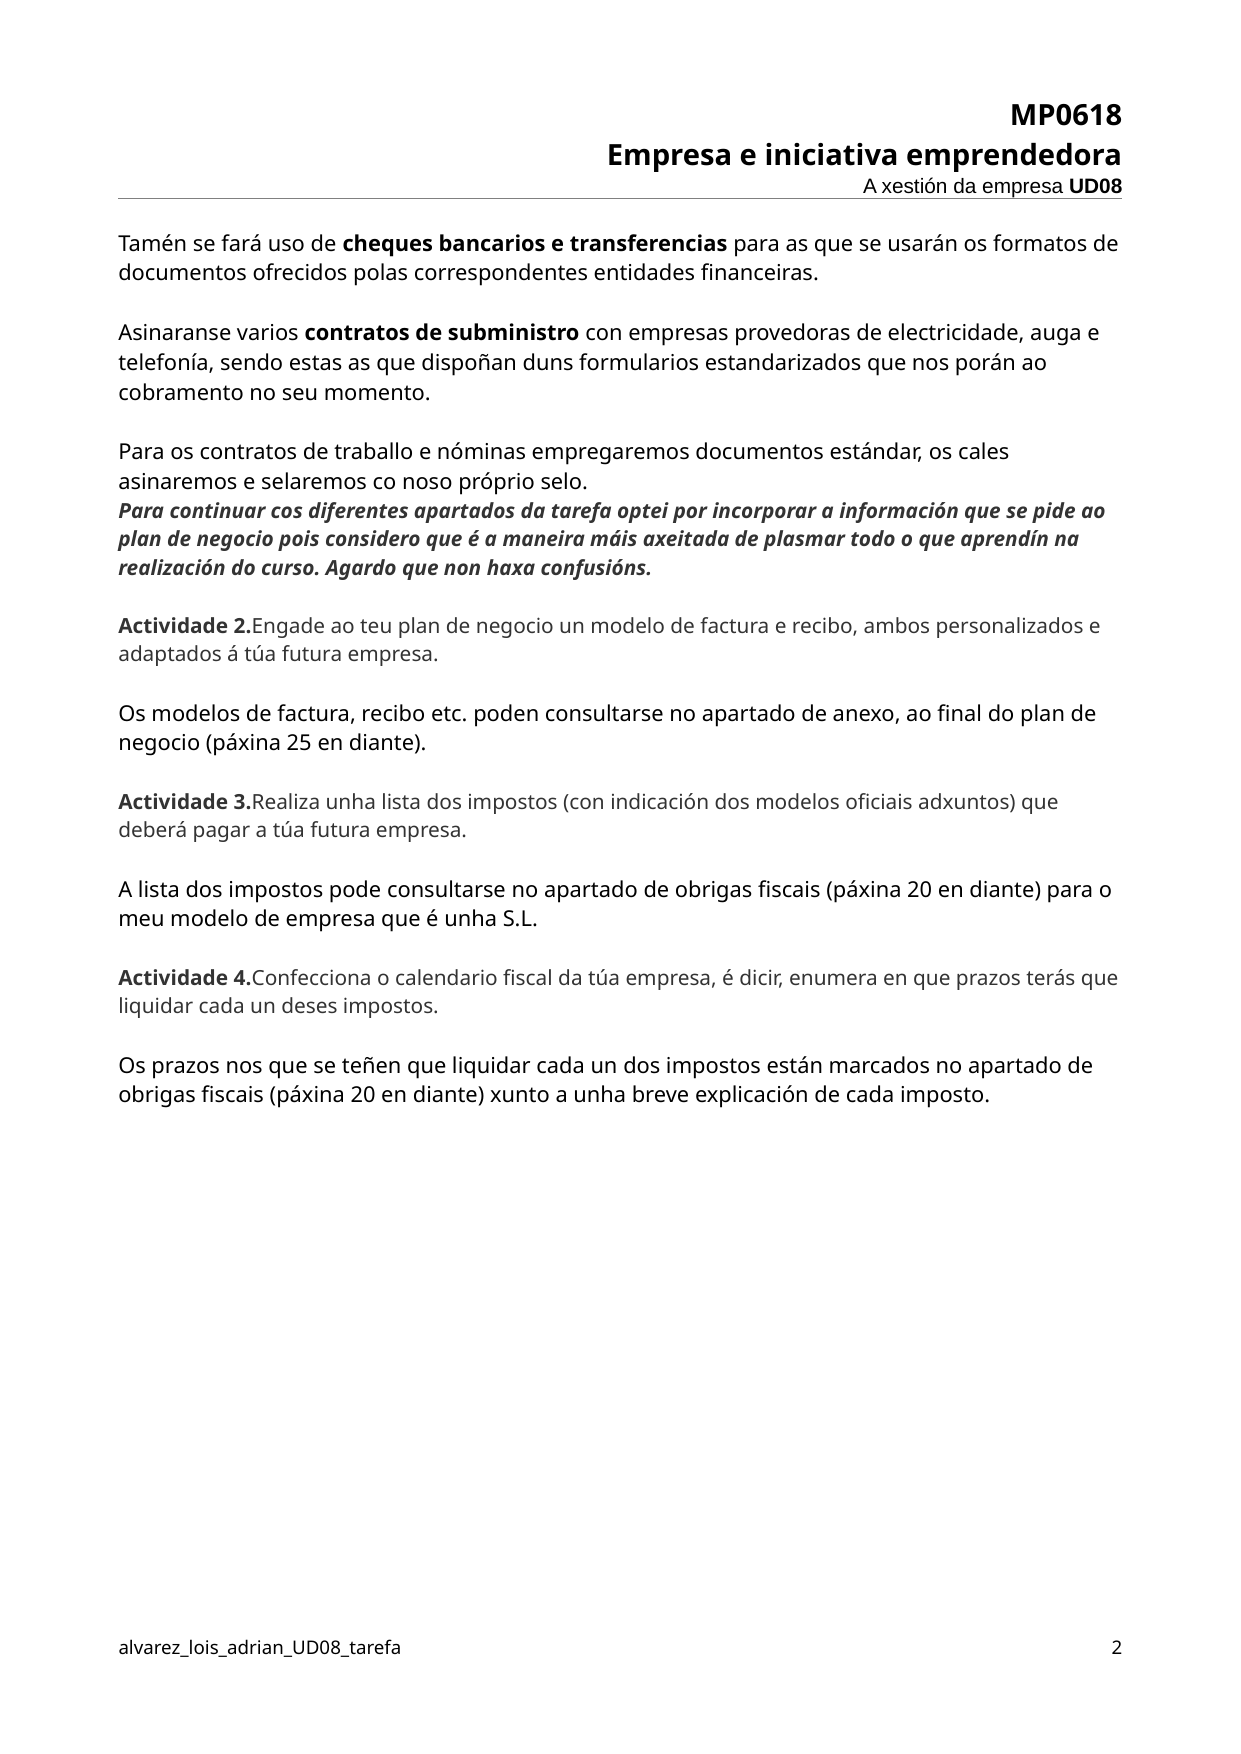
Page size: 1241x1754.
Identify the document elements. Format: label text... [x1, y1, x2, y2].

text Para continuar cos diferentes apartados da tarefa optei por incorporar a información que se pide ao plan de negocio pois considero que é a maneira máis axeitada de plasmar todo o que aprendín na realización do curso. Agardo que non haxa confusións. [118, 496, 1122, 581]
text Actividade 3.Realiza unha lista dos impostos (con indicación dos modelos oficiais adxuntos) que deberá pagar a túa futura empresa. [118, 787, 1122, 844]
text Os prazos nos que se teñen que liquidar cada un dos impostos están marcados no apartado de obrigas fiscais (páxina 20 en diante) xunto a unha breve explicación de cada imposto. [118, 1049, 1122, 1109]
text Os modelos de factura, recibo etc. poden consultarse no apartado de anexo, ao final do plan de negocio (páxina 25 en diante). [118, 697, 1122, 757]
text A lista dos impostos pode consultarse no apartado de obrigas fiscais (páxina 20 en diante) para o meu modelo de empresa que é unha S.L. [118, 873, 1122, 933]
text Para os contratos de traballo e nóminas empregaremos documentos estándar, os cales asinaremos e selaremos co noso próprio selo. [118, 436, 1122, 496]
text Tamén se fará uso de cheques bancarios e transferencias para as que se usarán os formatos de documentos ofrecidos polas correspondentes entidades financeiras. [118, 228, 1122, 287]
text Actividade 4.Confecciona o calendario fiscal da túa empresa, é dicir, enumera en que prazos terás que liquidar cada un deses impostos. [118, 963, 1122, 1020]
text Asinaranse varios contratos de subministro con empresas provedoras de electricidade, auga e telefonía, sendo estas as que dispoñan duns formularios estandarizados que nos porán ao cobramento no seu momento. [118, 317, 1122, 406]
text Actividade 2.Engade ao teu plan de negocio un modelo de factura e recibo, ambos personalizados e adaptados á túa futura empresa. [118, 611, 1122, 668]
